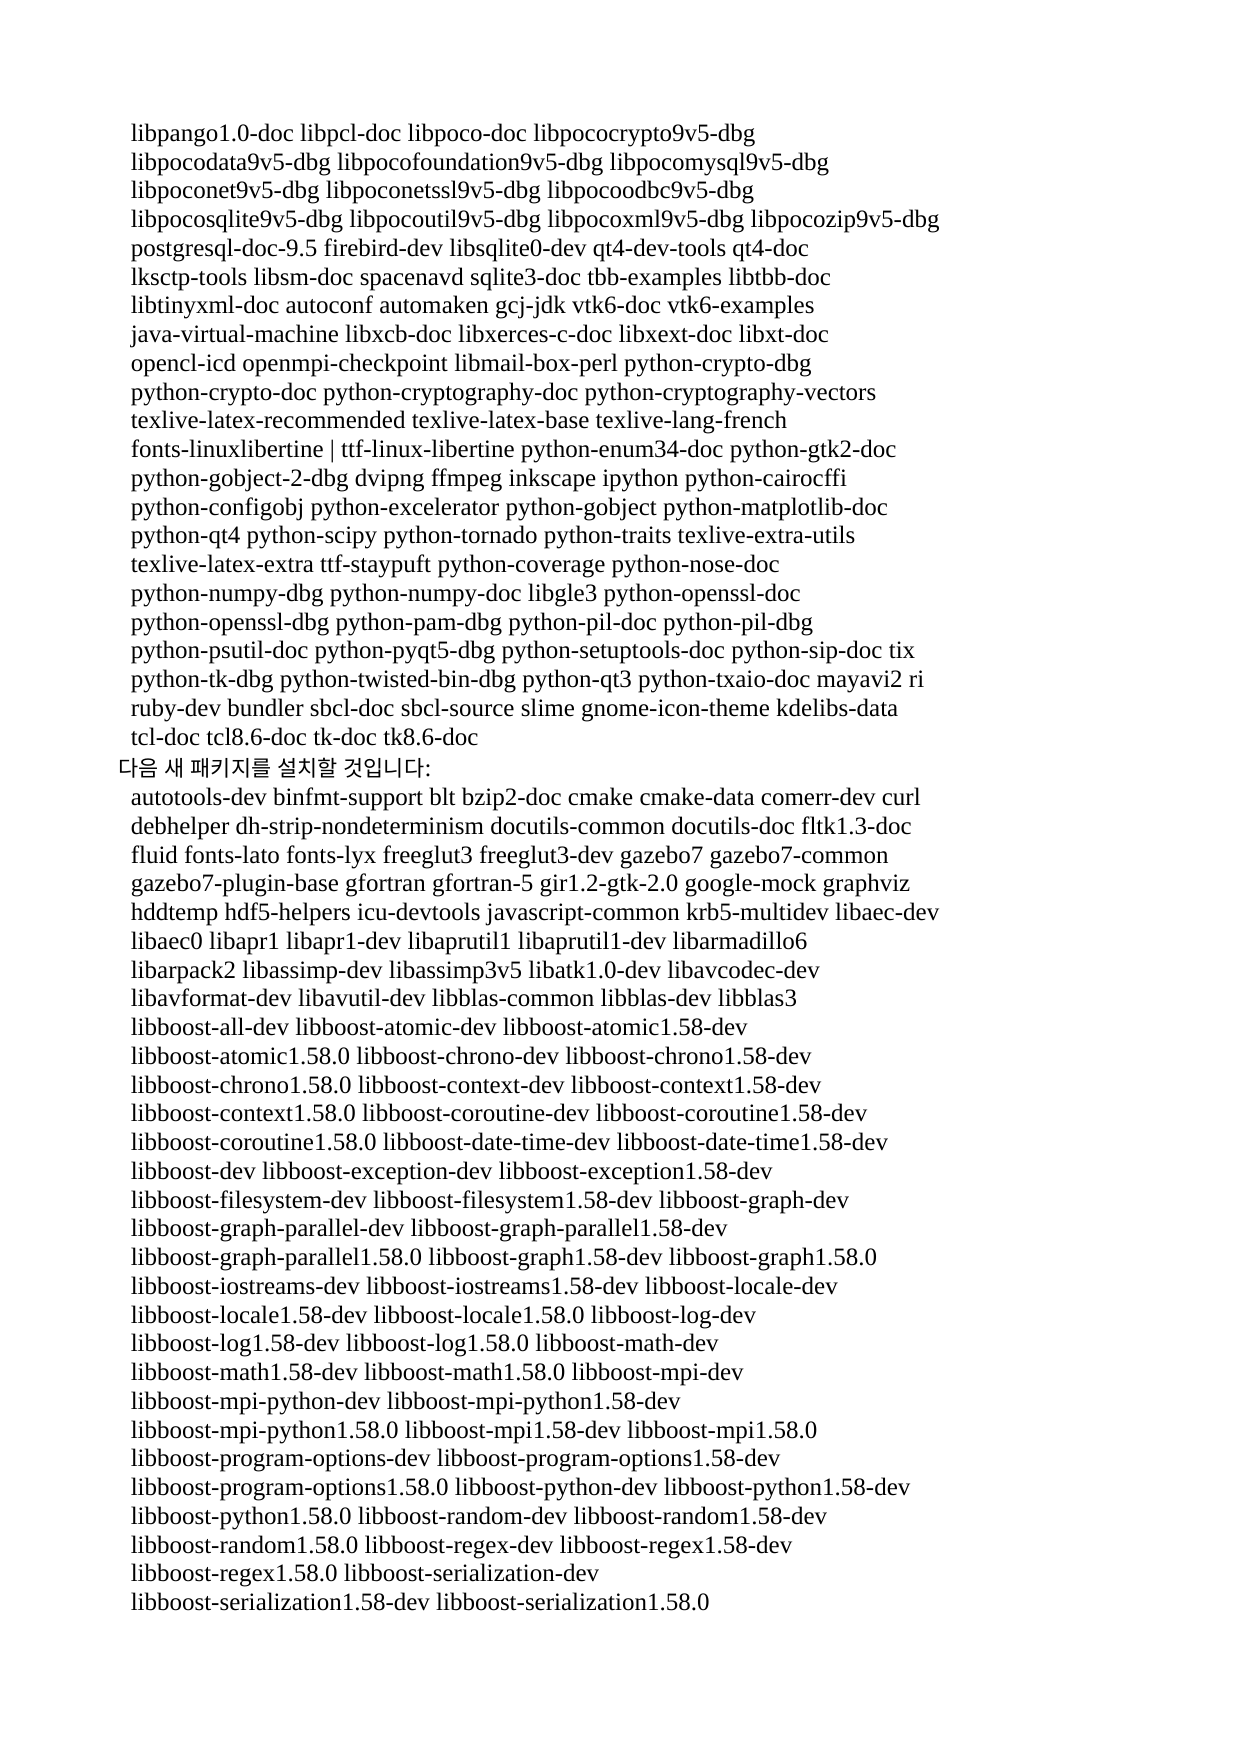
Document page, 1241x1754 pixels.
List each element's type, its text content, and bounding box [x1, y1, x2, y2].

text texlive-latex-extra ttf-staypuft python-coverage python-nose-doc [118, 549, 1122, 578]
text opencl-icd openmpi-checkpoint libmail-box-perl python-crypto-dbg [118, 348, 1122, 377]
text libboost-locale1.58-dev libboost-locale1.58.0 libboost-log-dev [118, 1300, 1122, 1328]
text 다음 새 패키지를 설치할 것입니다: [118, 751, 1122, 782]
text libboost-mpi-python-dev libboost-mpi-python1.58-dev [118, 1386, 1122, 1415]
text libboost-graph-parallel1.58.0 libboost-graph1.58-dev libboost-graph1.58.0 [118, 1242, 1122, 1271]
text python-psutil-doc python-pyqt5-dbg python-setuptools-doc python-sip-doc tix [118, 636, 1122, 664]
text libboost-filesystem-dev libboost-filesystem1.58-dev libboost-graph-dev [118, 1185, 1122, 1213]
text libboost-mpi-python1.58.0 libboost-mpi1.58-dev libboost-mpi1.58.0 [118, 1415, 1122, 1443]
text libarpack2 libassimp-dev libassimp3v5 libatk1.0-dev libavcodec-dev [118, 955, 1122, 983]
text hddtemp hdf5-helpers icu-devtools javascript-common krb5-multidev libaec-dev [118, 897, 1122, 926]
text python-configobj python-excelerator python-gobject python-matplotlib-doc [118, 492, 1122, 521]
text libboost-python1.58.0 libboost-random-dev libboost-random1.58-dev [118, 1501, 1122, 1530]
text libavformat-dev libavutil-dev libblas-common libblas-dev libblas3 [118, 983, 1122, 1012]
text python-tk-dbg python-twisted-bin-dbg python-qt3 python-txaio-doc mayavi2 ri [118, 664, 1122, 693]
text libboost-log1.58-dev libboost-log1.58.0 libboost-math-dev [118, 1328, 1122, 1357]
text gazebo7-plugin-base gfortran gfortran-5 gir1.2-gtk-2.0 google-mock graphviz [118, 868, 1122, 897]
text tcl-doc tcl8.6-doc tk-doc tk8.6-doc [118, 722, 1122, 751]
text libboost-serialization1.58-dev libboost-serialization1.58.0 [118, 1587, 1122, 1616]
text libpango1.0-doc libpcl-doc libpoco-doc libpococrypto9v5-dbg [118, 118, 1122, 147]
text libpocodata9v5-dbg libpocofoundation9v5-dbg libpocomysql9v5-dbg [118, 147, 1122, 176]
text java-virtual-machine libxcb-doc libxerces-c-doc libxext-doc libxt-doc [118, 319, 1122, 348]
text python-qt4 python-scipy python-tornado python-traits texlive-extra-utils [118, 521, 1122, 549]
text texlive-latex-recommended texlive-latex-base texlive-lang-french [118, 406, 1122, 434]
text libaec0 libapr1 libapr1-dev libaprutil1 libaprutil1-dev libarmadillo6 [118, 926, 1122, 955]
text libboost-chrono1.58.0 libboost-context-dev libboost-context1.58-dev [118, 1070, 1122, 1098]
text libboost-regex1.58.0 libboost-serialization-dev [118, 1558, 1122, 1587]
text python-openssl-dbg python-pam-dbg python-pil-doc python-pil-dbg [118, 607, 1122, 636]
text libboost-context1.58.0 libboost-coroutine-dev libboost-coroutine1.58-dev [118, 1098, 1122, 1127]
text ruby-dev bundler sbcl-doc sbcl-source slime gnome-icon-theme kdelibs-data [118, 693, 1122, 722]
text libpoconet9v5-dbg libpoconetssl9v5-dbg libpocoodbc9v5-dbg [118, 176, 1122, 204]
text python-numpy-dbg python-numpy-doc libgle3 python-openssl-doc [118, 578, 1122, 607]
text libboost-iostreams-dev libboost-iostreams1.58-dev libboost-locale-dev [118, 1271, 1122, 1300]
text postgresql-doc-9.5 firebird-dev libsqlite0-dev qt4-dev-tools qt4-doc [118, 233, 1122, 262]
text debhelper dh-strip-nondeterminism docutils-common docutils-doc fltk1.3-doc [118, 811, 1122, 840]
text python-gobject-2-dbg dvipng ffmpeg inkscape ipython python-cairocffi [118, 463, 1122, 492]
text libboost-program-options1.58.0 libboost-python-dev libboost-python1.58-dev [118, 1472, 1122, 1501]
text python-crypto-doc python-cryptography-doc python-cryptography-vectors [118, 377, 1122, 406]
text libboost-coroutine1.58.0 libboost-date-time-dev libboost-date-time1.58-dev [118, 1127, 1122, 1156]
text libpocosqlite9v5-dbg libpocoutil9v5-dbg libpocoxml9v5-dbg libpocozip9v5-dbg [118, 204, 1122, 233]
text libtinyxml-doc autoconf automaken gcj-jdk vtk6-doc vtk6-examples [118, 291, 1122, 319]
text libboost-all-dev libboost-atomic-dev libboost-atomic1.58-dev [118, 1012, 1122, 1041]
text libboost-math1.58-dev libboost-math1.58.0 libboost-mpi-dev [118, 1357, 1122, 1386]
text libboost-program-options-dev libboost-program-options1.58-dev [118, 1443, 1122, 1472]
text lksctp-tools libsm-doc spacenavd sqlite3-doc tbb-examples libtbb-doc [118, 262, 1122, 291]
text libboost-random1.58.0 libboost-regex-dev libboost-regex1.58-dev [118, 1530, 1122, 1558]
text libboost-dev libboost-exception-dev libboost-exception1.58-dev [118, 1156, 1122, 1185]
text fluid fonts-lato fonts-lyx freeglut3 freeglut3-dev gazebo7 gazebo7-common [118, 840, 1122, 868]
text libboost-graph-parallel-dev libboost-graph-parallel1.58-dev [118, 1213, 1122, 1242]
text fonts-linuxlibertine | ttf-linux-libertine python-enum34-doc python-gtk2-doc [118, 434, 1122, 463]
text autotools-dev binfmt-support blt bzip2-doc cmake cmake-data comerr-dev curl [118, 782, 1122, 811]
text libboost-atomic1.58.0 libboost-chrono-dev libboost-chrono1.58-dev [118, 1041, 1122, 1070]
